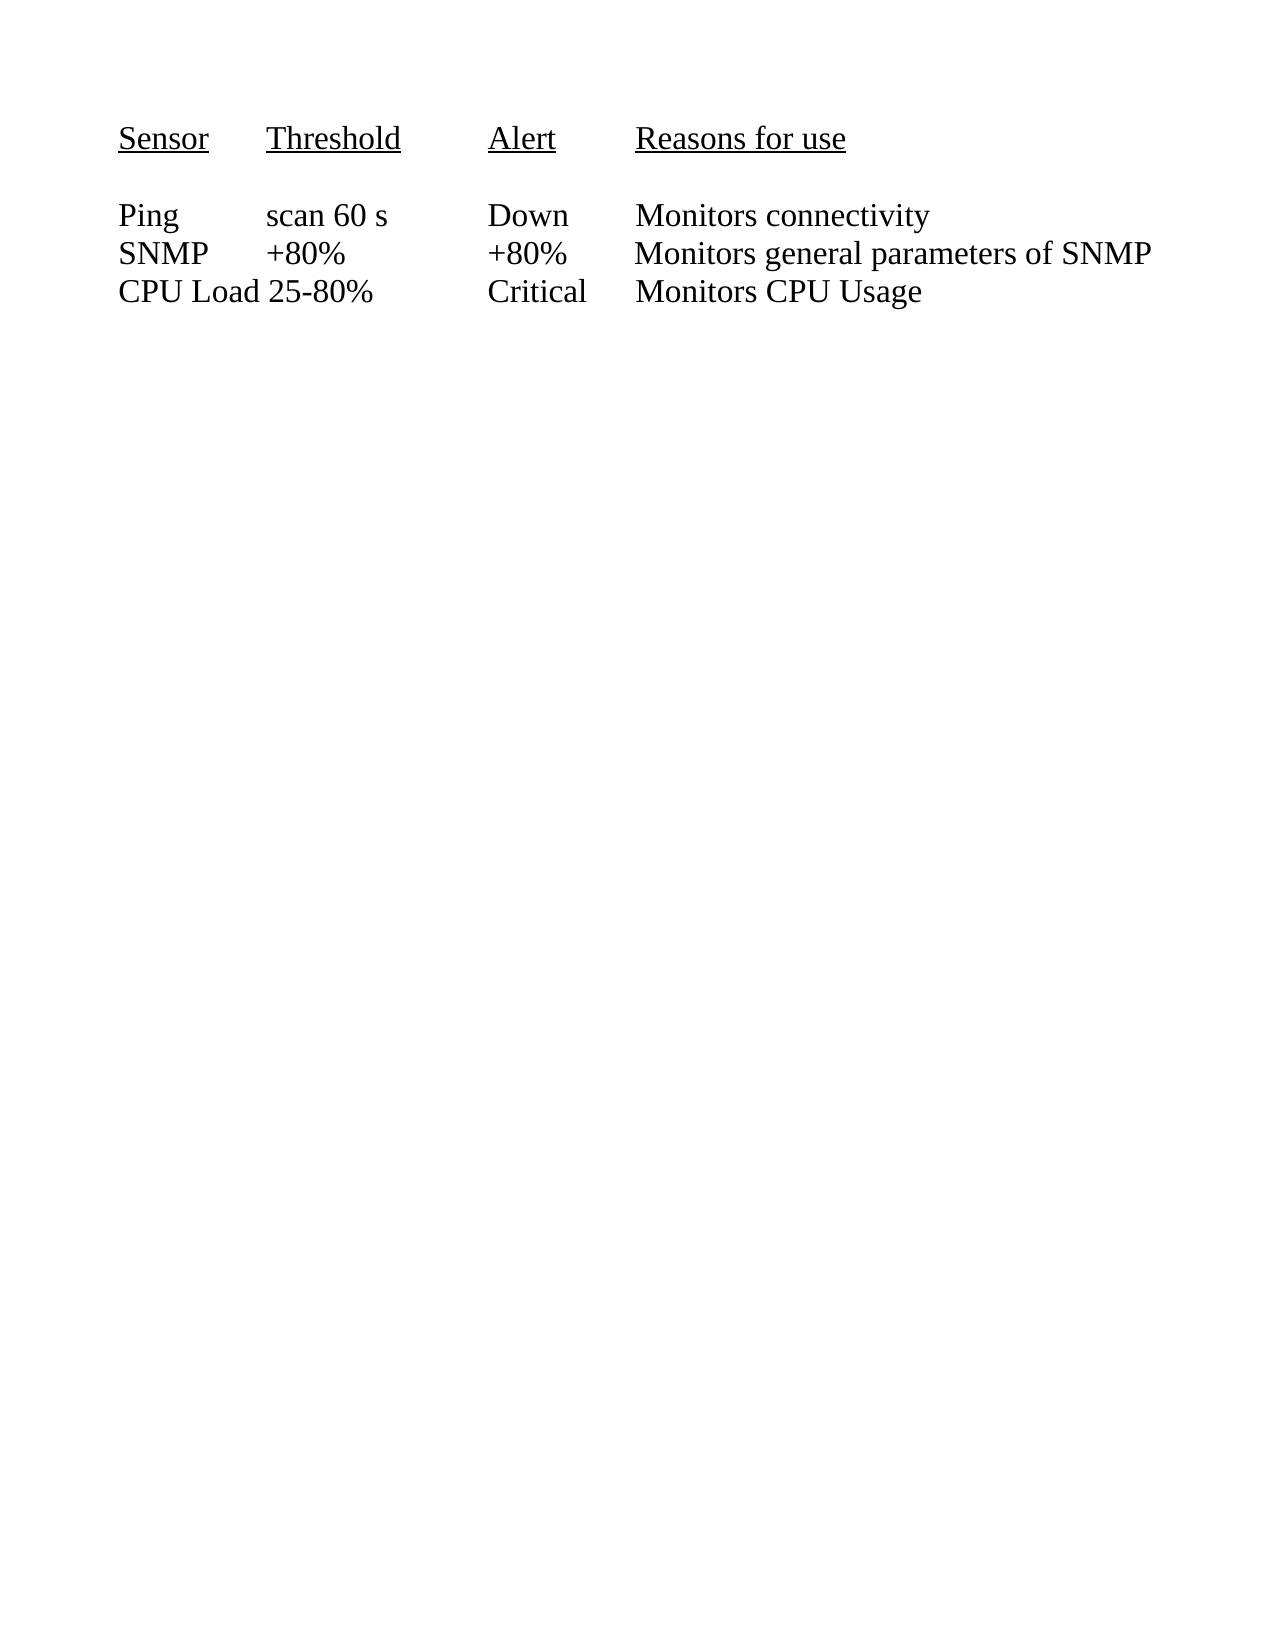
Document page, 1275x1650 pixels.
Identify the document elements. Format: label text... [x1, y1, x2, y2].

text CPU Load 25-80% Critical Monitors CPU Usage [118, 271, 1157, 310]
text Ping scan 60 s Down Monitors connectivity [118, 195, 1157, 233]
text SNMP +80% +80% Monitors general parameters of SNMP [118, 233, 1157, 271]
text Sensor Threshold Alert Reasons for use [118, 118, 1157, 156]
